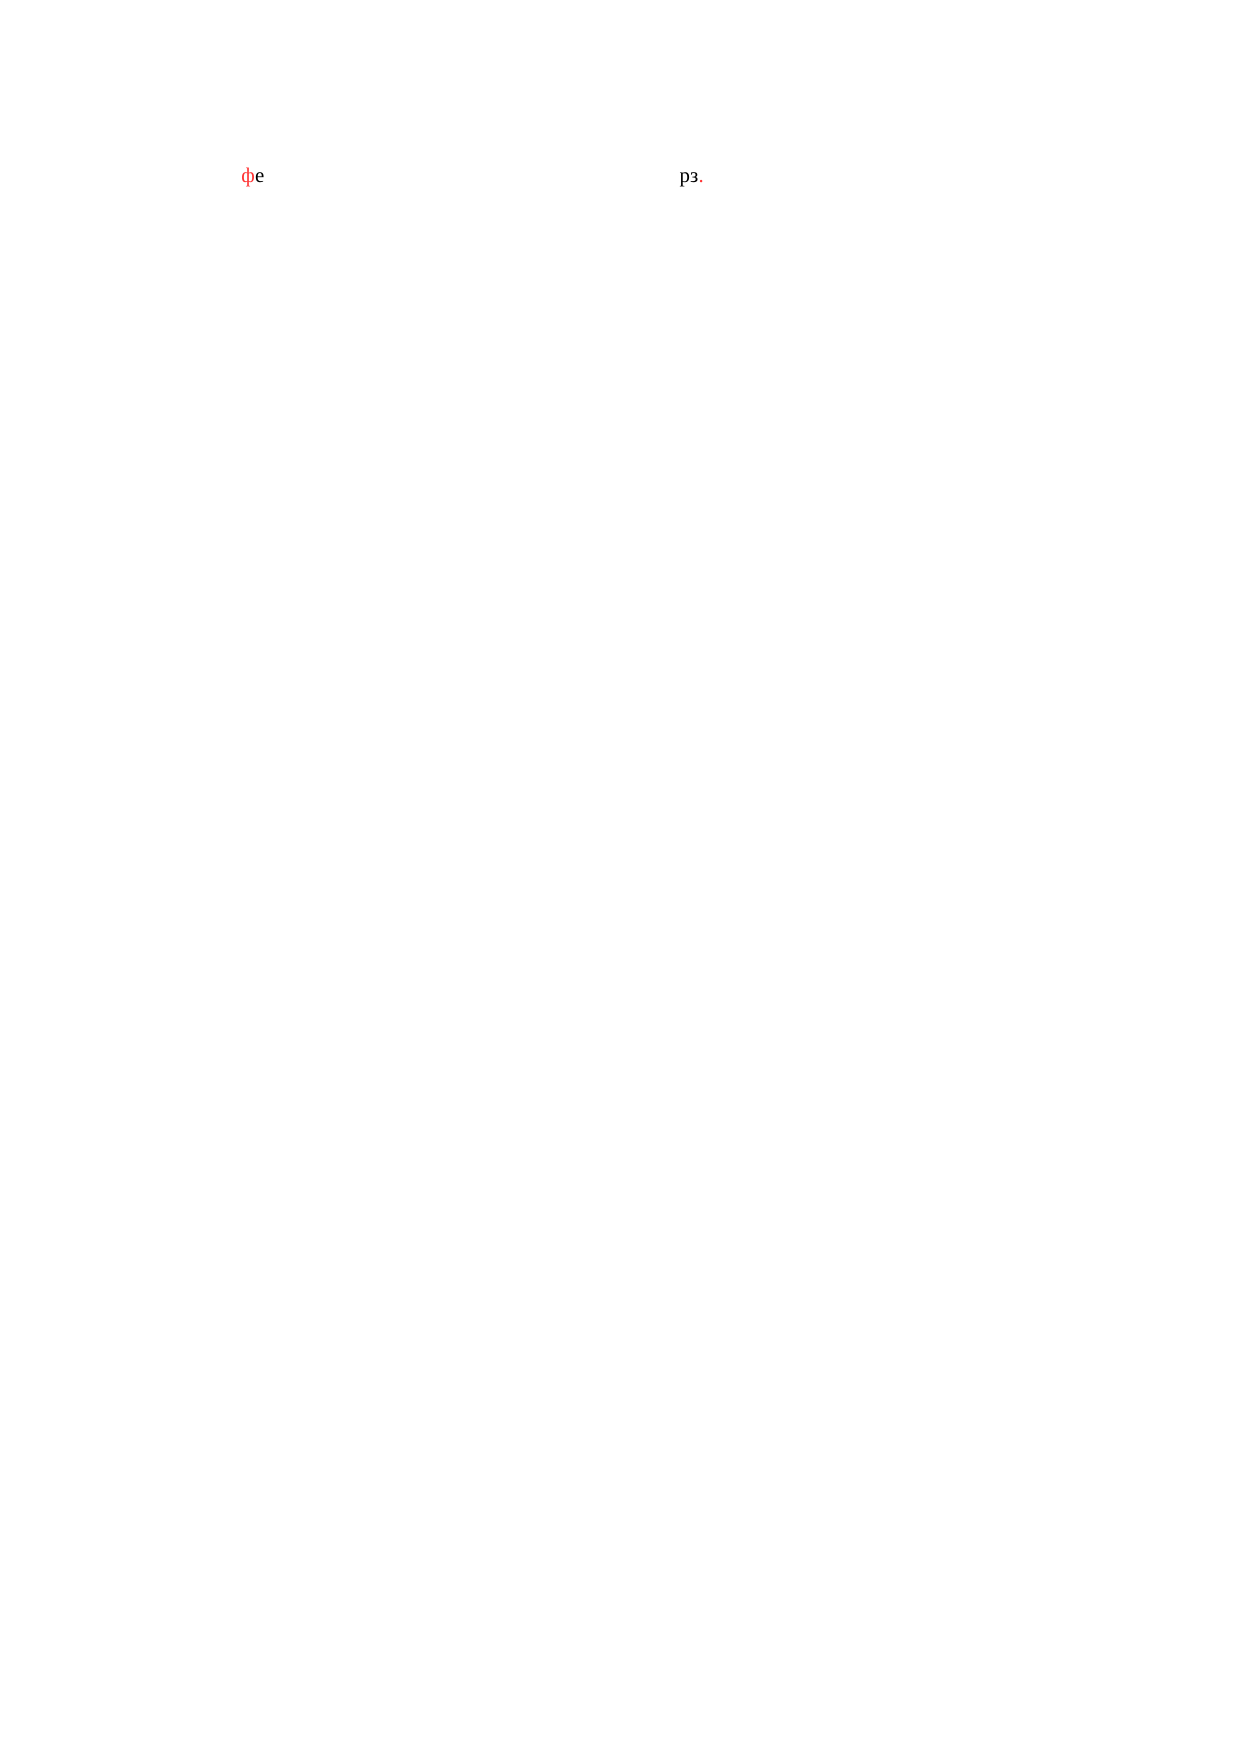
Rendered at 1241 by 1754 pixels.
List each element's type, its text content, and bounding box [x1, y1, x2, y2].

text фе [241, 164, 270, 188]
text рз. [679, 164, 727, 188]
